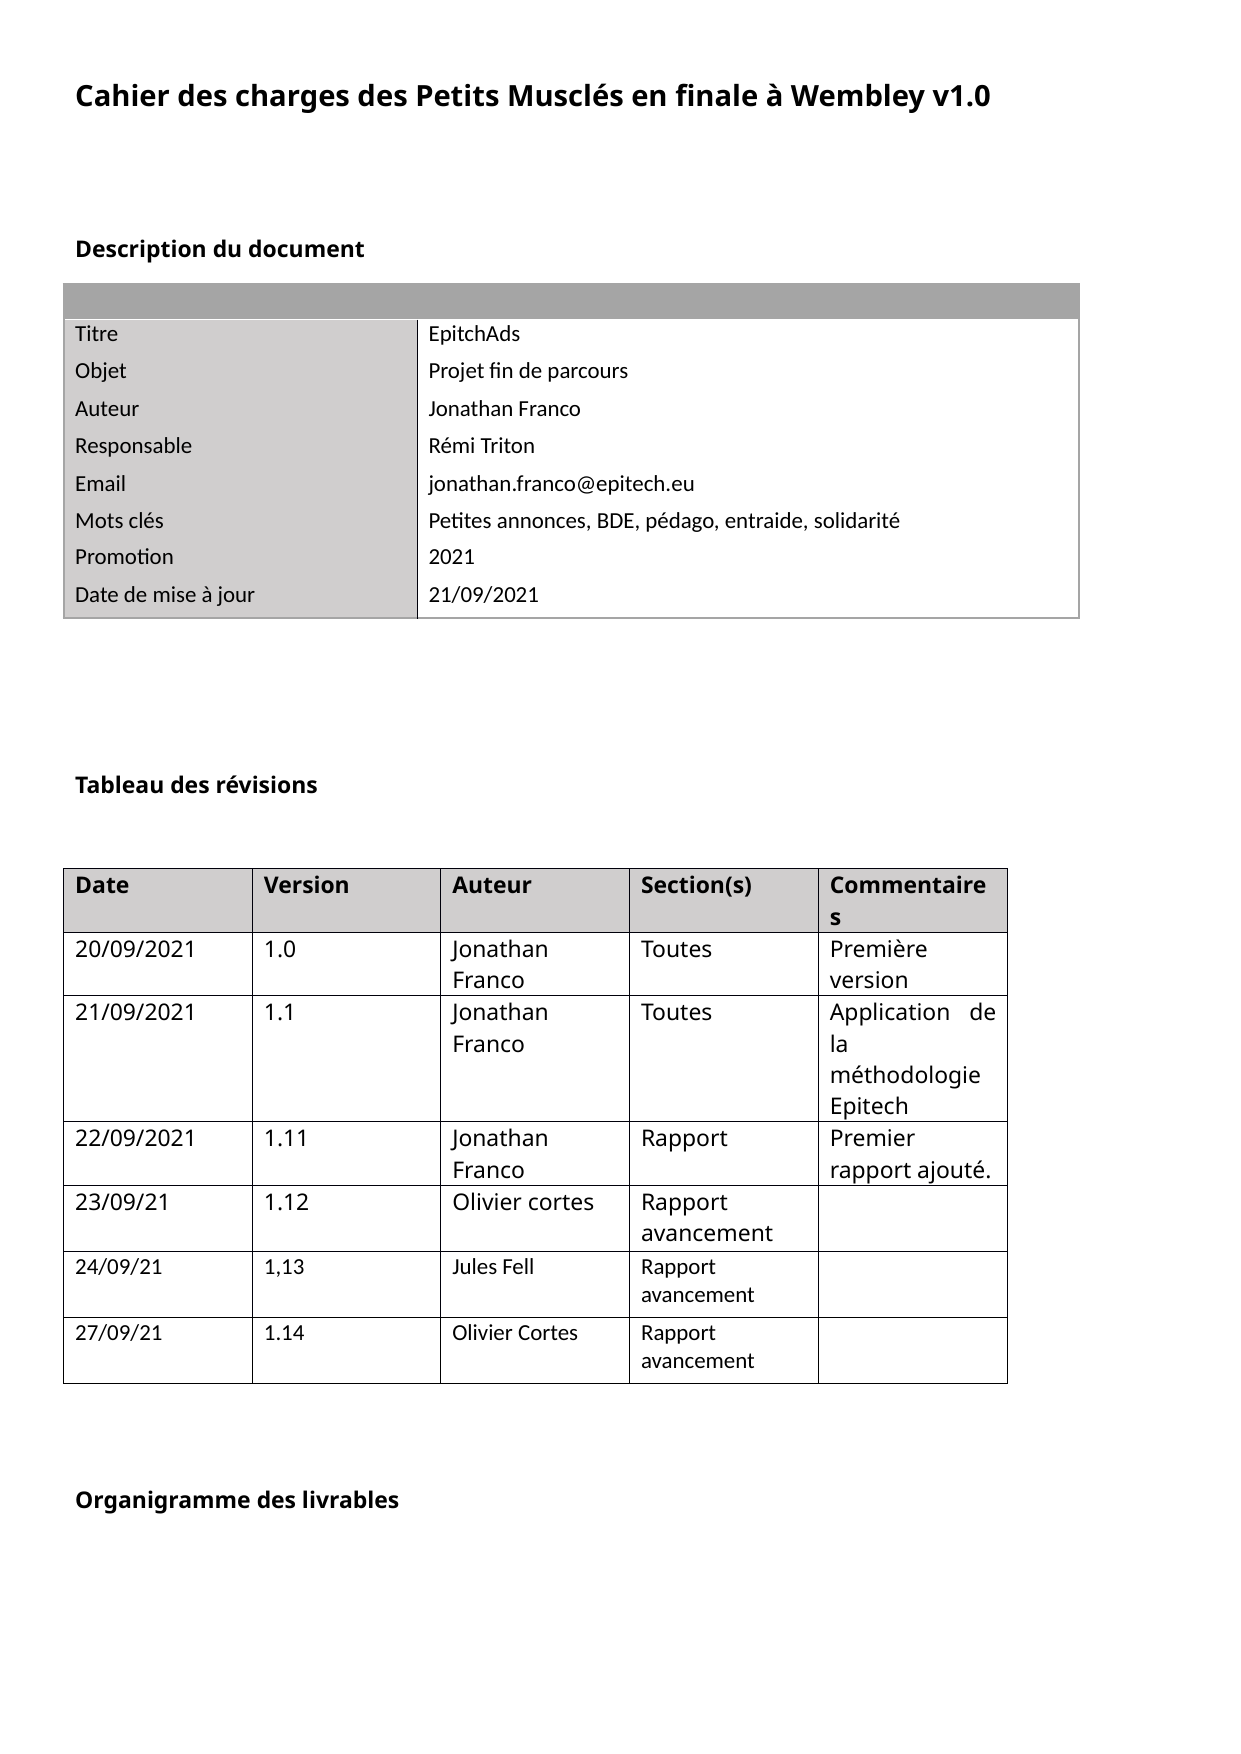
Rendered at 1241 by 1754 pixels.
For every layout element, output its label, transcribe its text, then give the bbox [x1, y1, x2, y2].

table_cell Jonathan Franco [441, 996, 629, 1121]
table_cell EpitchAds [418, 320, 1078, 356]
table_cell Jonathan Franco [441, 933, 629, 995]
table_cell 1.11 [253, 1122, 440, 1185]
table_cell 22/09/2021 [64, 1122, 252, 1185]
table_cell Rapport avancement [630, 1186, 818, 1251]
table_cell 20/09/2021 [64, 933, 252, 995]
table_header Auteur [441, 869, 629, 932]
table_cell Promotion [65, 542, 417, 581]
table_header Section(s) [630, 869, 818, 932]
table_cell Première version [819, 933, 1007, 995]
table_cell Rapport avancement [630, 1252, 818, 1317]
table_header Commentaires [819, 869, 1007, 932]
table_cell Responsable [65, 431, 417, 469]
text Description du document [75, 233, 1165, 264]
table_cell Mots clés [65, 506, 417, 542]
table_cell Premier rapport ajouté. [819, 1122, 1007, 1185]
table_cell Rémi Triton [418, 431, 1078, 469]
text Cahier des charges des Petits Musclés en finale à Wembley v1.0 [75, 75, 1165, 115]
table_cell 1.14 [253, 1318, 440, 1383]
text Organigramme des livrables [75, 1484, 1165, 1515]
table_cell Titre [65, 320, 417, 356]
table_cell 21/09/2021 [418, 581, 1078, 617]
table_cell Toutes [630, 933, 818, 995]
text Tableau des révisions [75, 768, 1165, 800]
table_cell 1,13 [253, 1252, 440, 1317]
table_cell Email [65, 469, 417, 506]
table_cell jonathan.franco@epitech.eu [418, 469, 1078, 506]
table_header Date [64, 869, 252, 932]
table_cell Petites annonces, BDE, pédago, entraide, solidarité [418, 506, 1078, 542]
table_cell [819, 1318, 1007, 1383]
table_cell 27/09/21 [64, 1318, 252, 1383]
table_cell 23/09/21 [64, 1186, 252, 1251]
table_cell Olivier Cortes [441, 1318, 629, 1383]
table_cell 21/09/2021 [64, 996, 252, 1121]
table_header Version [253, 869, 440, 932]
table_header [417, 285, 1078, 319]
table_cell Application de la méthodologie Epitech [819, 996, 1007, 1121]
table_cell Jules Fell [441, 1252, 629, 1317]
table_cell [819, 1186, 1007, 1251]
table_cell 1.0 [253, 933, 440, 995]
table_cell Rapport [630, 1122, 818, 1185]
table_cell Date de mise à jour [65, 581, 417, 617]
table_cell 2021 [418, 542, 1078, 581]
table_cell Toutes [630, 996, 818, 1121]
table_cell Jonathan Franco [418, 394, 1078, 431]
table_cell Projet fin de parcours [418, 356, 1078, 394]
table_cell Jonathan Franco [441, 1122, 629, 1185]
table_cell Olivier cortes [441, 1186, 629, 1251]
table_cell 24/09/21 [64, 1252, 252, 1317]
table_cell Objet [65, 356, 417, 394]
table_cell Auteur [65, 394, 417, 431]
table_cell Rapport avancement [630, 1318, 818, 1383]
table_cell 1.1 [253, 996, 440, 1121]
table_cell [819, 1252, 1007, 1317]
table_header [65, 285, 417, 319]
table_cell 1.12 [253, 1186, 440, 1251]
